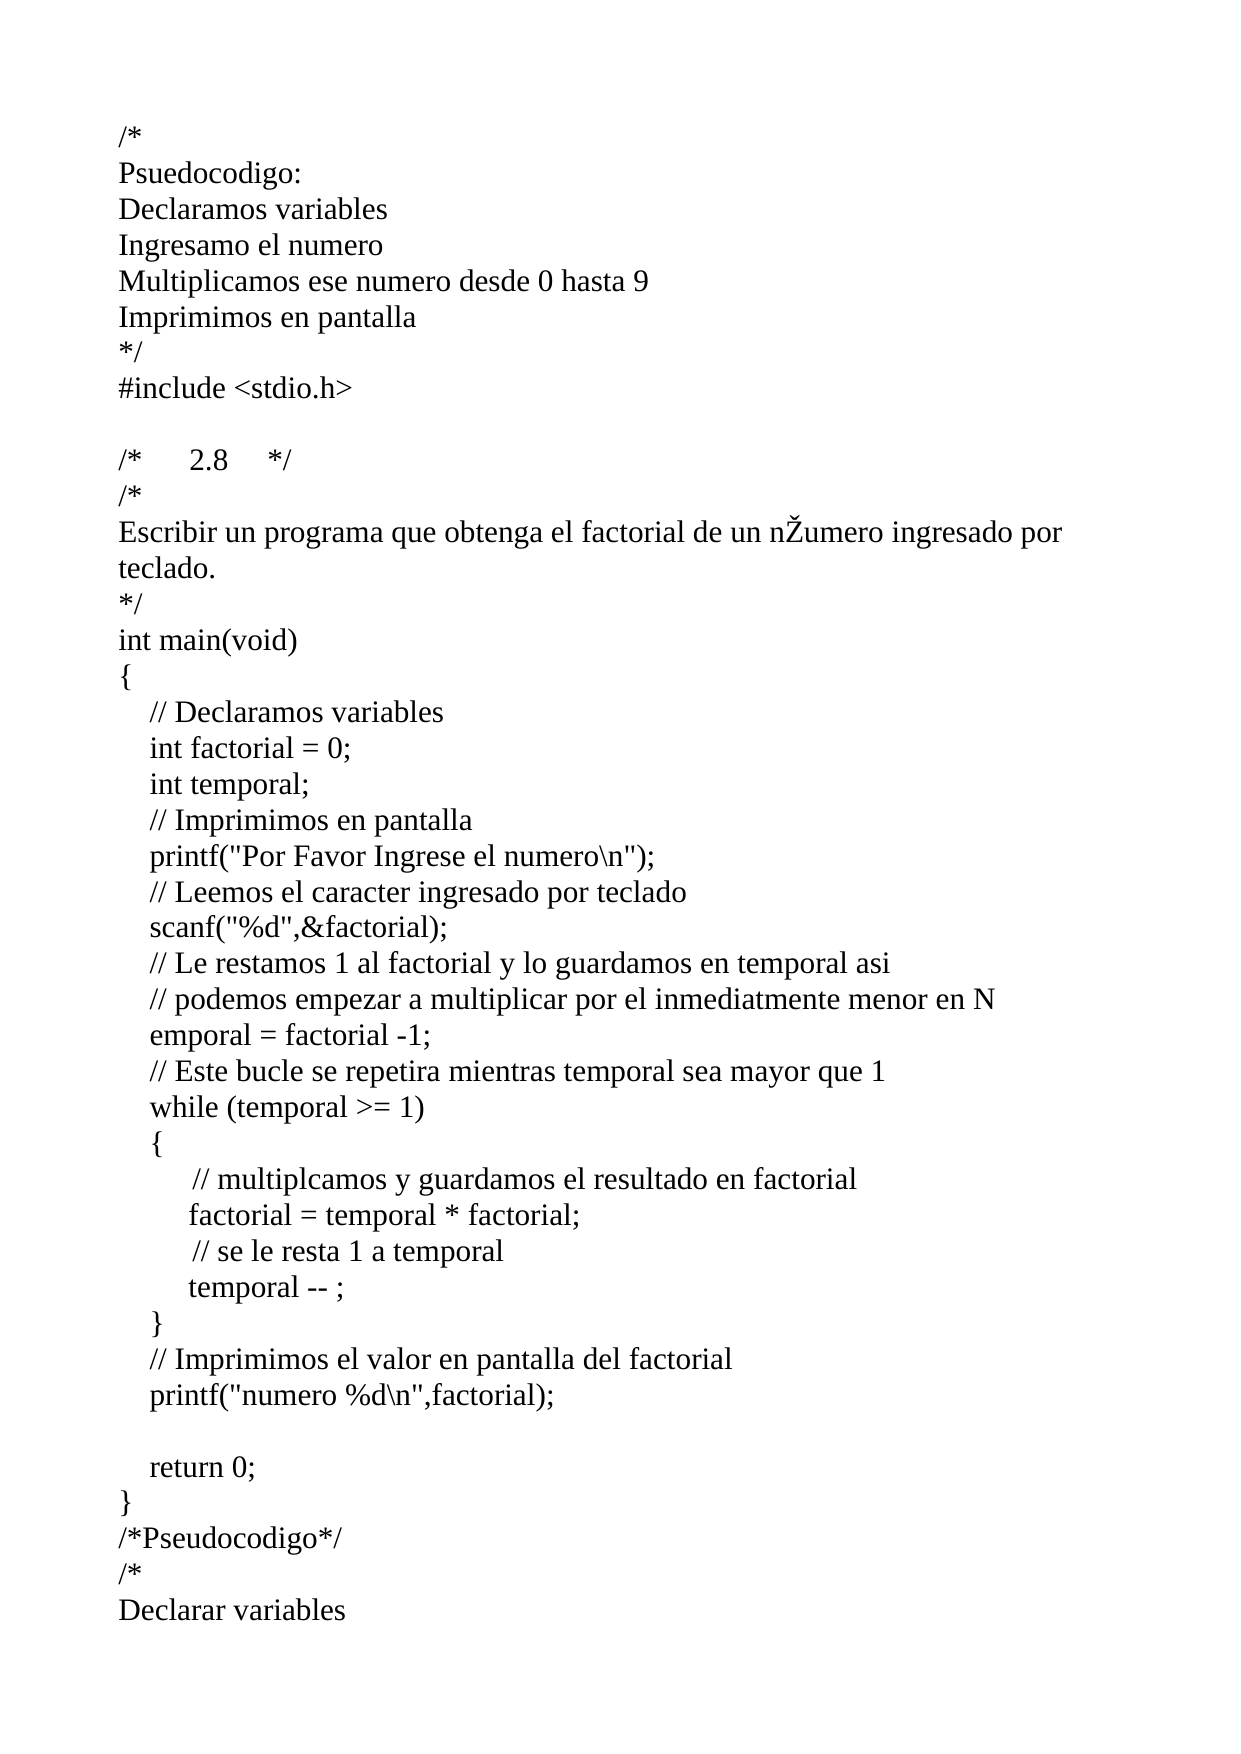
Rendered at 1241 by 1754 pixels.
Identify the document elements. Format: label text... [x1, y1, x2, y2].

text /* [118, 1556, 1122, 1592]
text /* [118, 477, 1122, 513]
text #include <stdio.h> [118, 370, 1122, 406]
text Imprimimos en pantalla [118, 298, 1122, 334]
text // Este bucle se repetira mientras temporal sea mayor que 1 [118, 1052, 1122, 1088]
text // podemos empezar a multiplicar por el inmediatmente menor en N [118, 981, 1122, 1017]
text printf("Por Favor Ingrese el numero\n"); [118, 837, 1122, 873]
text teclado. [118, 549, 1122, 585]
text // Imprimimos el valor en pantalla del factorial [118, 1340, 1122, 1376]
text int factorial = 0; [118, 729, 1122, 765]
text while (temporal >= 1) [118, 1088, 1122, 1124]
text /*Pseudocodigo*/ [118, 1520, 1122, 1556]
text Escribir un programa que obtenga el factorial de un nŽumero ingresado por [118, 513, 1122, 549]
text { [118, 657, 1122, 693]
text } [118, 1304, 1122, 1340]
text Psuedocodigo: [118, 154, 1122, 190]
text emporal = factorial -1; [118, 1017, 1122, 1052]
text int temporal; [118, 765, 1122, 801]
text return 0; [118, 1448, 1122, 1484]
text */ [118, 585, 1122, 621]
text temporal -- ; [118, 1268, 1122, 1304]
text } [118, 1484, 1122, 1520]
text // Imprimimos en pantalla [118, 801, 1122, 837]
text // Declaramos variables [118, 693, 1122, 729]
text int main(void) [118, 621, 1122, 657]
text // se le resta 1 a temporal [118, 1232, 1122, 1268]
text Declarar variables [118, 1592, 1122, 1627]
text Declaramos variables [118, 190, 1122, 226]
text Ingresamo el numero [118, 226, 1122, 262]
text /* [118, 118, 1122, 154]
text // Le restamos 1 al factorial y lo guardamos en temporal asi [118, 945, 1122, 981]
text /* 2.8 */ [118, 442, 1122, 477]
text // Leemos el caracter ingresado por teclado [118, 873, 1122, 909]
text factorial = temporal * factorial; [118, 1196, 1122, 1232]
text { [118, 1124, 1122, 1160]
text Multiplicamos ese numero desde 0 hasta 9 [118, 262, 1122, 298]
text // multiplcamos y guardamos el resultado en factorial [118, 1160, 1122, 1196]
text */ [118, 334, 1122, 370]
text printf("numero %d\n",factorial); [118, 1376, 1122, 1412]
text scanf("%d",&factorial); [118, 909, 1122, 945]
